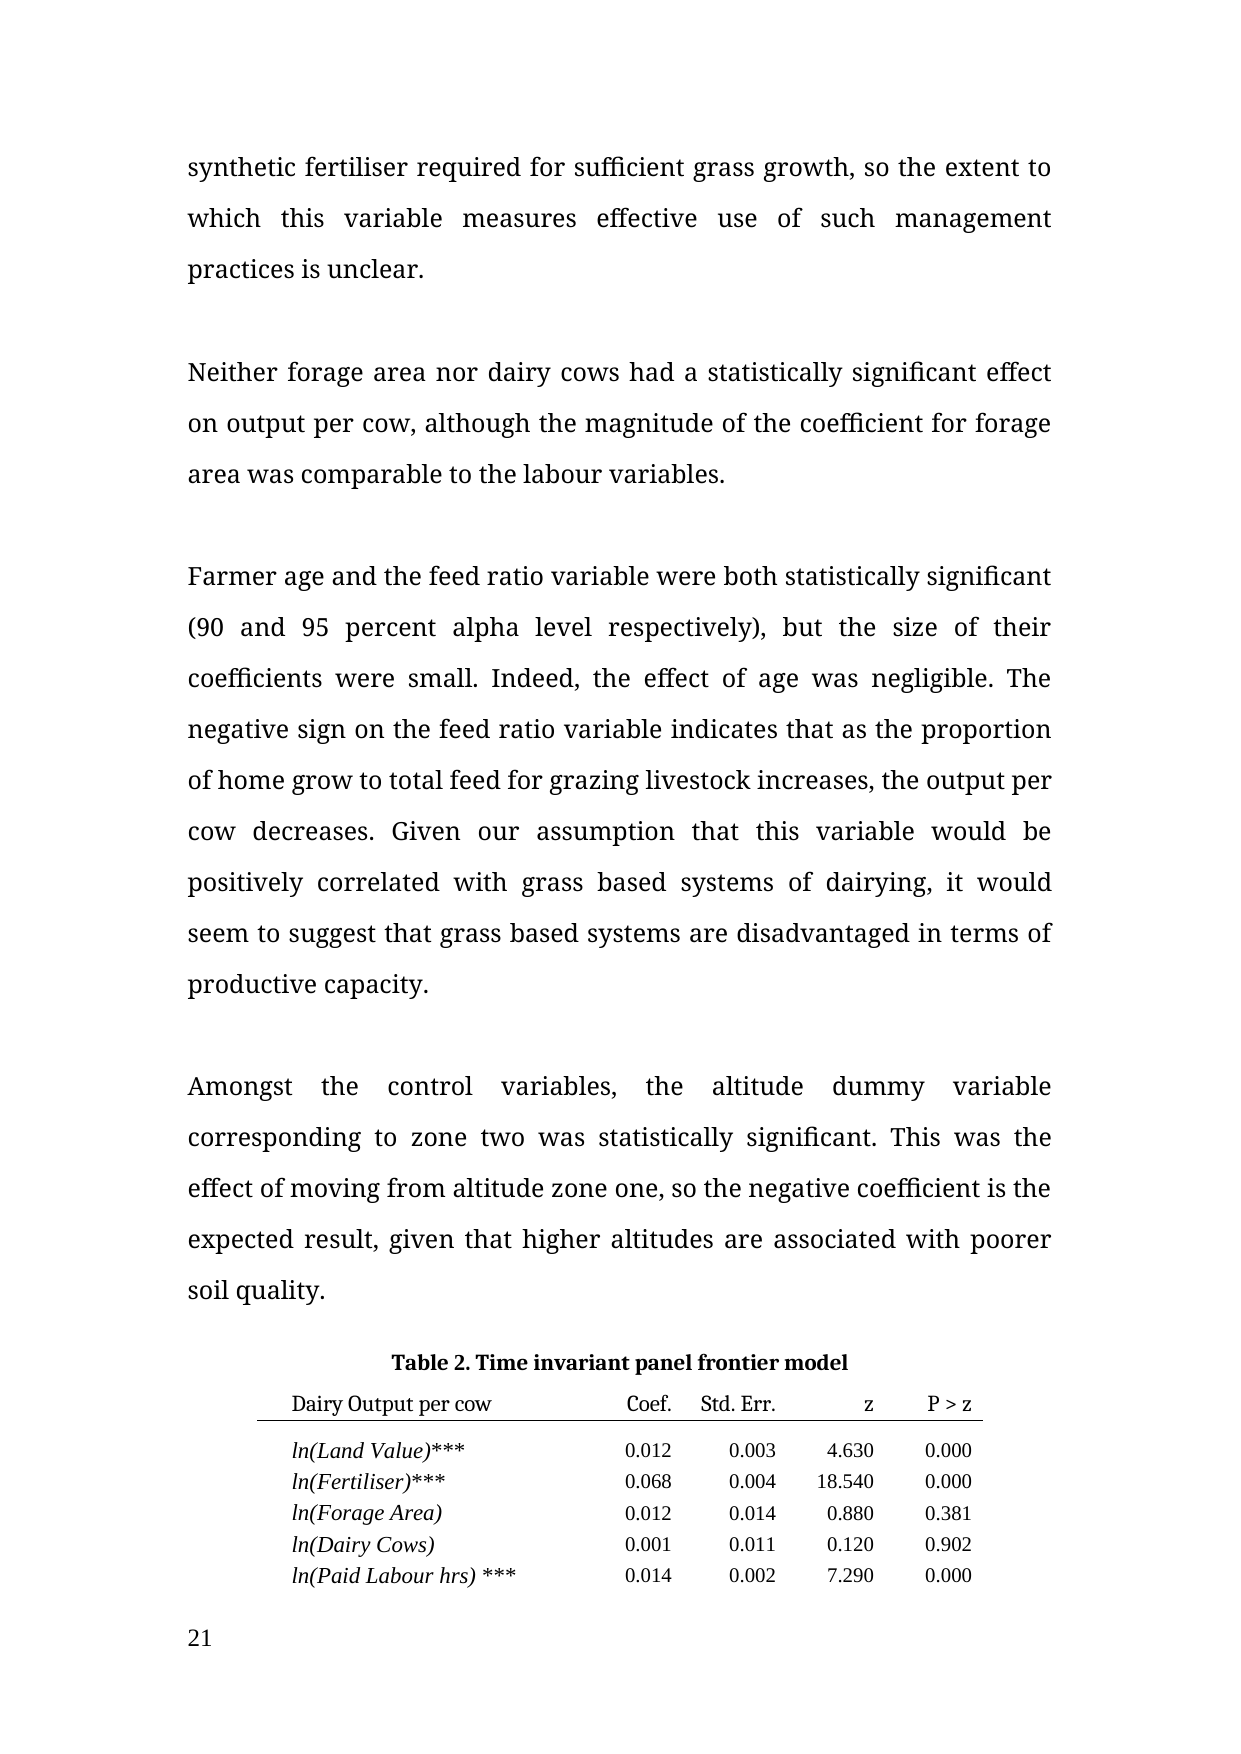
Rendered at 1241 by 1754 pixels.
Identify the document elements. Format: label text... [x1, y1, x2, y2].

table_cell ln(Land Value)*** [257, 1435, 579, 1466]
table_cell [787, 1421, 885, 1434]
table_cell [257, 1421, 579, 1434]
table_cell 0.012 [579, 1435, 683, 1466]
table_cell 0.120 [787, 1528, 885, 1559]
table_cell [885, 1421, 983, 1434]
table_cell 0.014 [683, 1497, 787, 1528]
table_cell [683, 1421, 787, 1434]
table_cell 4.630 [787, 1435, 885, 1466]
table_cell 0.000 [885, 1435, 983, 1466]
table_cell ln(Forage Area) [257, 1497, 579, 1528]
table_cell ln(Paid Labour hrs) *** [257, 1560, 579, 1591]
text Amongst the control variables, the altitude dummy variable corresponding to zone two was statistically significant. This was the effect of moving from altitude zone one, so the negative coefficient is the expected result, given that higher altitudes are associated with poorer soil quality. [187, 1069, 1053, 1307]
table_cell 0.068 [579, 1466, 683, 1497]
table_header Coef. [579, 1389, 683, 1420]
table_header P > z [885, 1389, 983, 1420]
table_cell [579, 1421, 683, 1434]
table_cell 0.004 [683, 1466, 787, 1497]
table_cell ln(Fertiliser)*** [257, 1466, 579, 1497]
table_cell 0.381 [885, 1497, 983, 1528]
table_cell 0.001 [579, 1528, 683, 1559]
table_header z [787, 1389, 885, 1420]
table_cell 0.014 [579, 1560, 683, 1591]
table_header Std. Err. [683, 1389, 787, 1420]
table_cell 0.000 [885, 1560, 983, 1591]
table_cell 7.290 [787, 1560, 885, 1591]
text Farmer age and the feed ratio variable were both statistically significant (90 and 95 percent alpha level respectively), but the size of their coefficients were small. Indeed, the effect of age was negligible. The negative sign on the feed ratio variable indicates that as the proportion of home grow to total feed for grazing livestock increases, the output per cow decreases. Given our assumption that this variable would be positively correlated with grass based systems of dairying, it would seem to suggest that grass based systems are disadvantaged in terms of productive capacity. [187, 558, 1053, 1001]
table_header Dairy Output per cow [257, 1389, 579, 1420]
table_cell 0.011 [683, 1528, 787, 1559]
table_cell ln(Dairy Cows) [257, 1528, 579, 1559]
text synthetic fertiliser required for sufficient grass growth, so the extent to which this variable measures effective use of such management practices is unclear. [187, 150, 1053, 286]
table_cell 0.012 [579, 1497, 683, 1528]
table_cell 0.003 [683, 1435, 787, 1466]
table_cell 0.002 [683, 1560, 787, 1591]
table_cell 18.540 [787, 1466, 885, 1497]
table_cell 0.880 [787, 1497, 885, 1528]
text Table 2. Time invariant panel frontier model [187, 1349, 1053, 1376]
text Neither forage area nor dairy cows had a statistically significant effect on output per cow, although the magnitude of the coefficient for forage area was comparable to the labour variables. [187, 354, 1053, 490]
table_cell 0.000 [885, 1466, 983, 1497]
table_cell 0.902 [885, 1528, 983, 1559]
